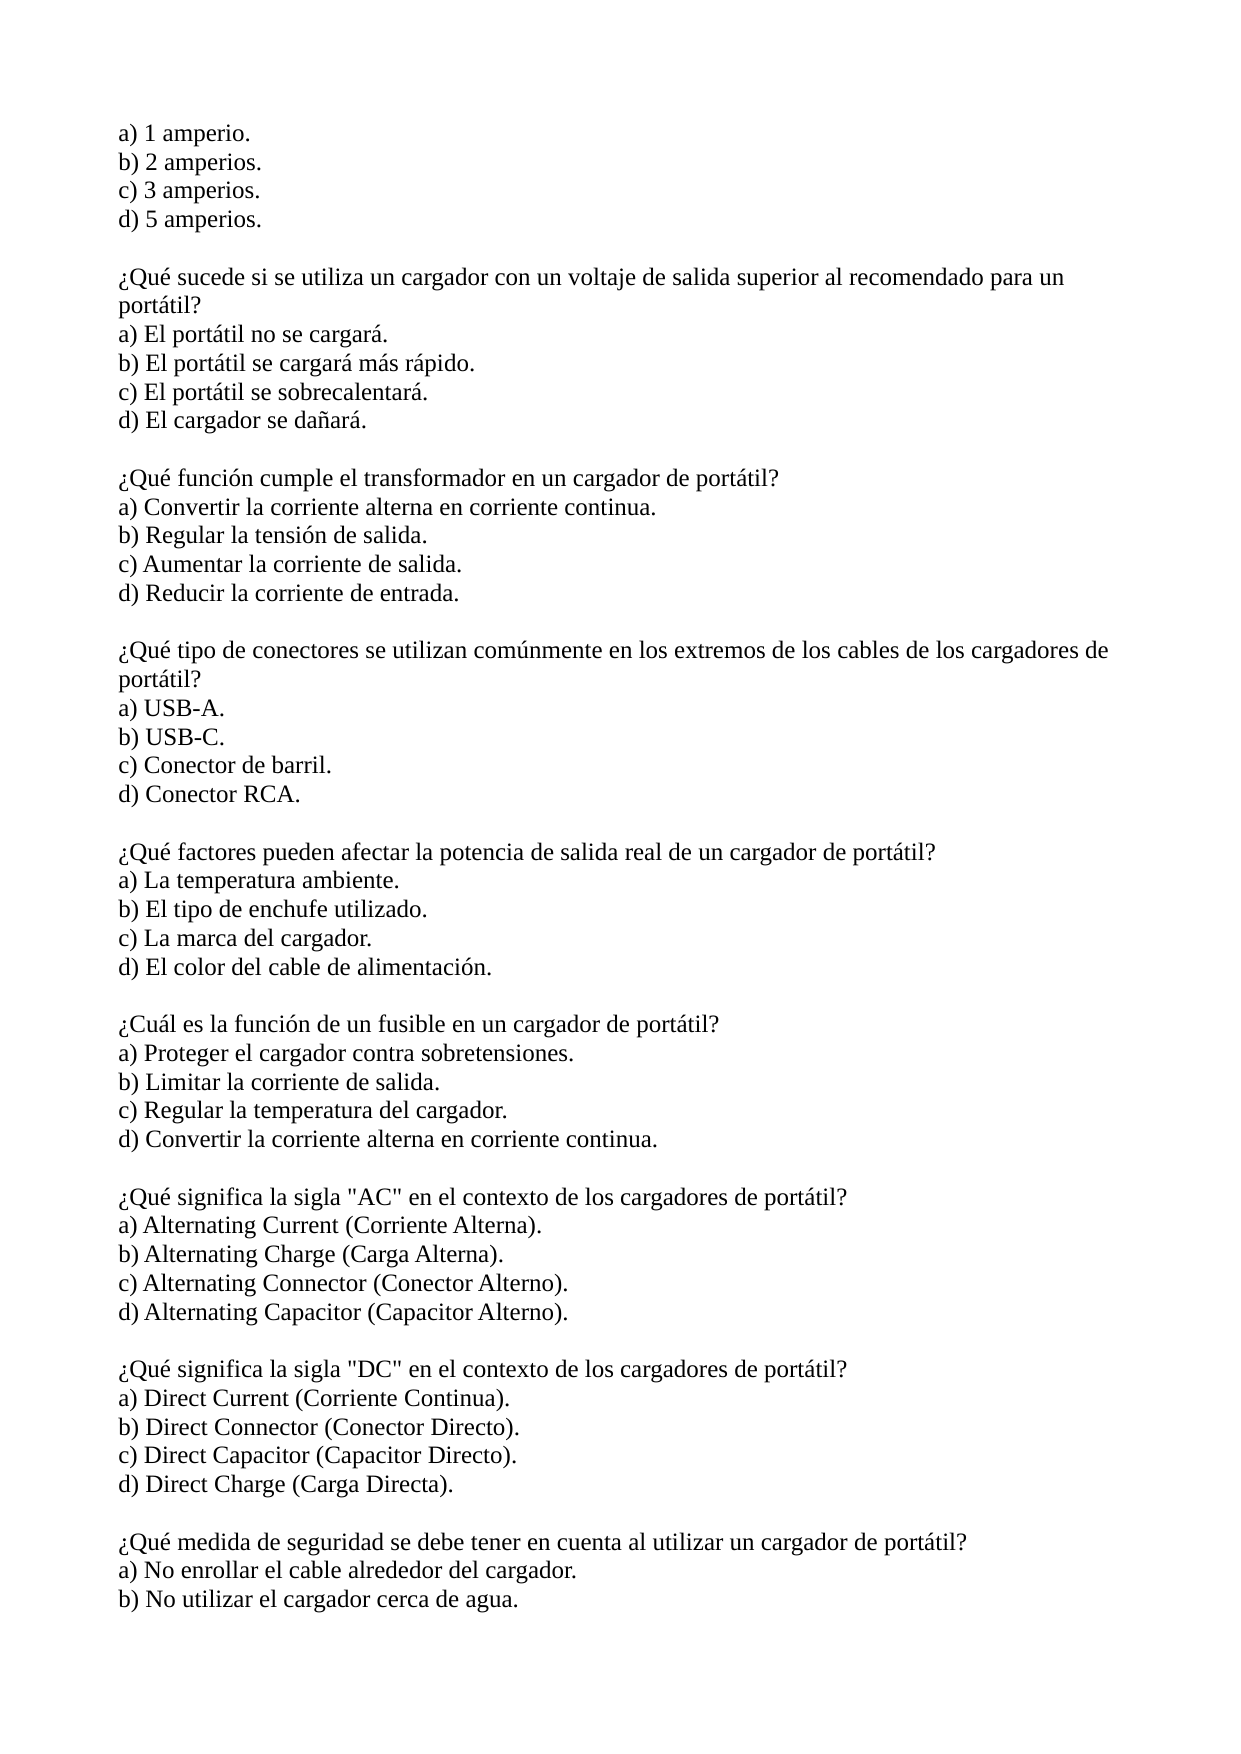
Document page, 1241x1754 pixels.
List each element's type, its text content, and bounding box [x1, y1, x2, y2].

text ¿Qué medida de seguridad se debe tener en cuenta al utilizar un cargador de portátil? [118, 1527, 1122, 1556]
text b) USB-C. [118, 722, 1122, 751]
text d) Reducir la corriente de entrada. [118, 578, 1122, 607]
text ¿Qué factores pueden afectar la potencia de salida real de un cargador de portátil? [118, 837, 1122, 866]
text c) Direct Capacitor (Capacitor Directo). [118, 1441, 1122, 1469]
text b) Regular la tensión de salida. [118, 521, 1122, 549]
text c) 3 amperios. [118, 176, 1122, 204]
text ¿Cuál es la función de un fusible en un cargador de portátil? [118, 1009, 1122, 1038]
text b) El portátil se cargará más rápido. [118, 348, 1122, 377]
text c) Alternating Connector (Conector Alterno). [118, 1268, 1122, 1297]
text b) El tipo de enchufe utilizado. [118, 894, 1122, 923]
text d) Conector RCA. [118, 779, 1122, 808]
text c) Regular la temperatura del cargador. [118, 1096, 1122, 1124]
text b) 2 amperios. [118, 147, 1122, 176]
text b) Alternating Charge (Carga Alterna). [118, 1239, 1122, 1268]
text a) Direct Current (Corriente Continua). [118, 1383, 1122, 1412]
text ¿Qué tipo de conectores se utilizan comúnmente en los extremos de los cables de los cargadores de portátil? [118, 636, 1122, 693]
text d) Convertir la corriente alterna en corriente continua. [118, 1124, 1122, 1153]
text a) 1 amperio. [118, 118, 1122, 147]
text a) El portátil no se cargará. [118, 319, 1122, 348]
text c) La marca del cargador. [118, 923, 1122, 952]
text c) Conector de barril. [118, 751, 1122, 779]
text a) Alternating Current (Corriente Alterna). [118, 1211, 1122, 1239]
text ¿Qué función cumple el transformador en un cargador de portátil? [118, 463, 1122, 492]
text a) USB-A. [118, 693, 1122, 722]
text d) 5 amperios. [118, 204, 1122, 233]
text d) Alternating Capacitor (Capacitor Alterno). [118, 1297, 1122, 1326]
text c) Aumentar la corriente de salida. [118, 549, 1122, 578]
text b) Limitar la corriente de salida. [118, 1067, 1122, 1096]
text d) Direct Charge (Carga Directa). [118, 1469, 1122, 1498]
text a) No enrollar el cable alrededor del cargador. [118, 1556, 1122, 1584]
text b) Direct Connector (Conector Directo). [118, 1412, 1122, 1441]
text ¿Qué significa la sigla "AC" en el contexto de los cargadores de portátil? [118, 1182, 1122, 1211]
text a) La temperatura ambiente. [118, 866, 1122, 894]
text c) El portátil se sobrecalentará. [118, 377, 1122, 406]
text b) No utilizar el cargador cerca de agua. [118, 1584, 1122, 1613]
text d) El cargador se dañará. [118, 406, 1122, 434]
text d) El color del cable de alimentación. [118, 952, 1122, 981]
text ¿Qué significa la sigla "DC" en el contexto de los cargadores de portátil? [118, 1354, 1122, 1383]
text a) Proteger el cargador contra sobretensiones. [118, 1038, 1122, 1067]
text ¿Qué sucede si se utiliza un cargador con un voltaje de salida superior al recomendado para un portátil? [118, 262, 1122, 319]
text a) Convertir la corriente alterna en corriente continua. [118, 492, 1122, 521]
